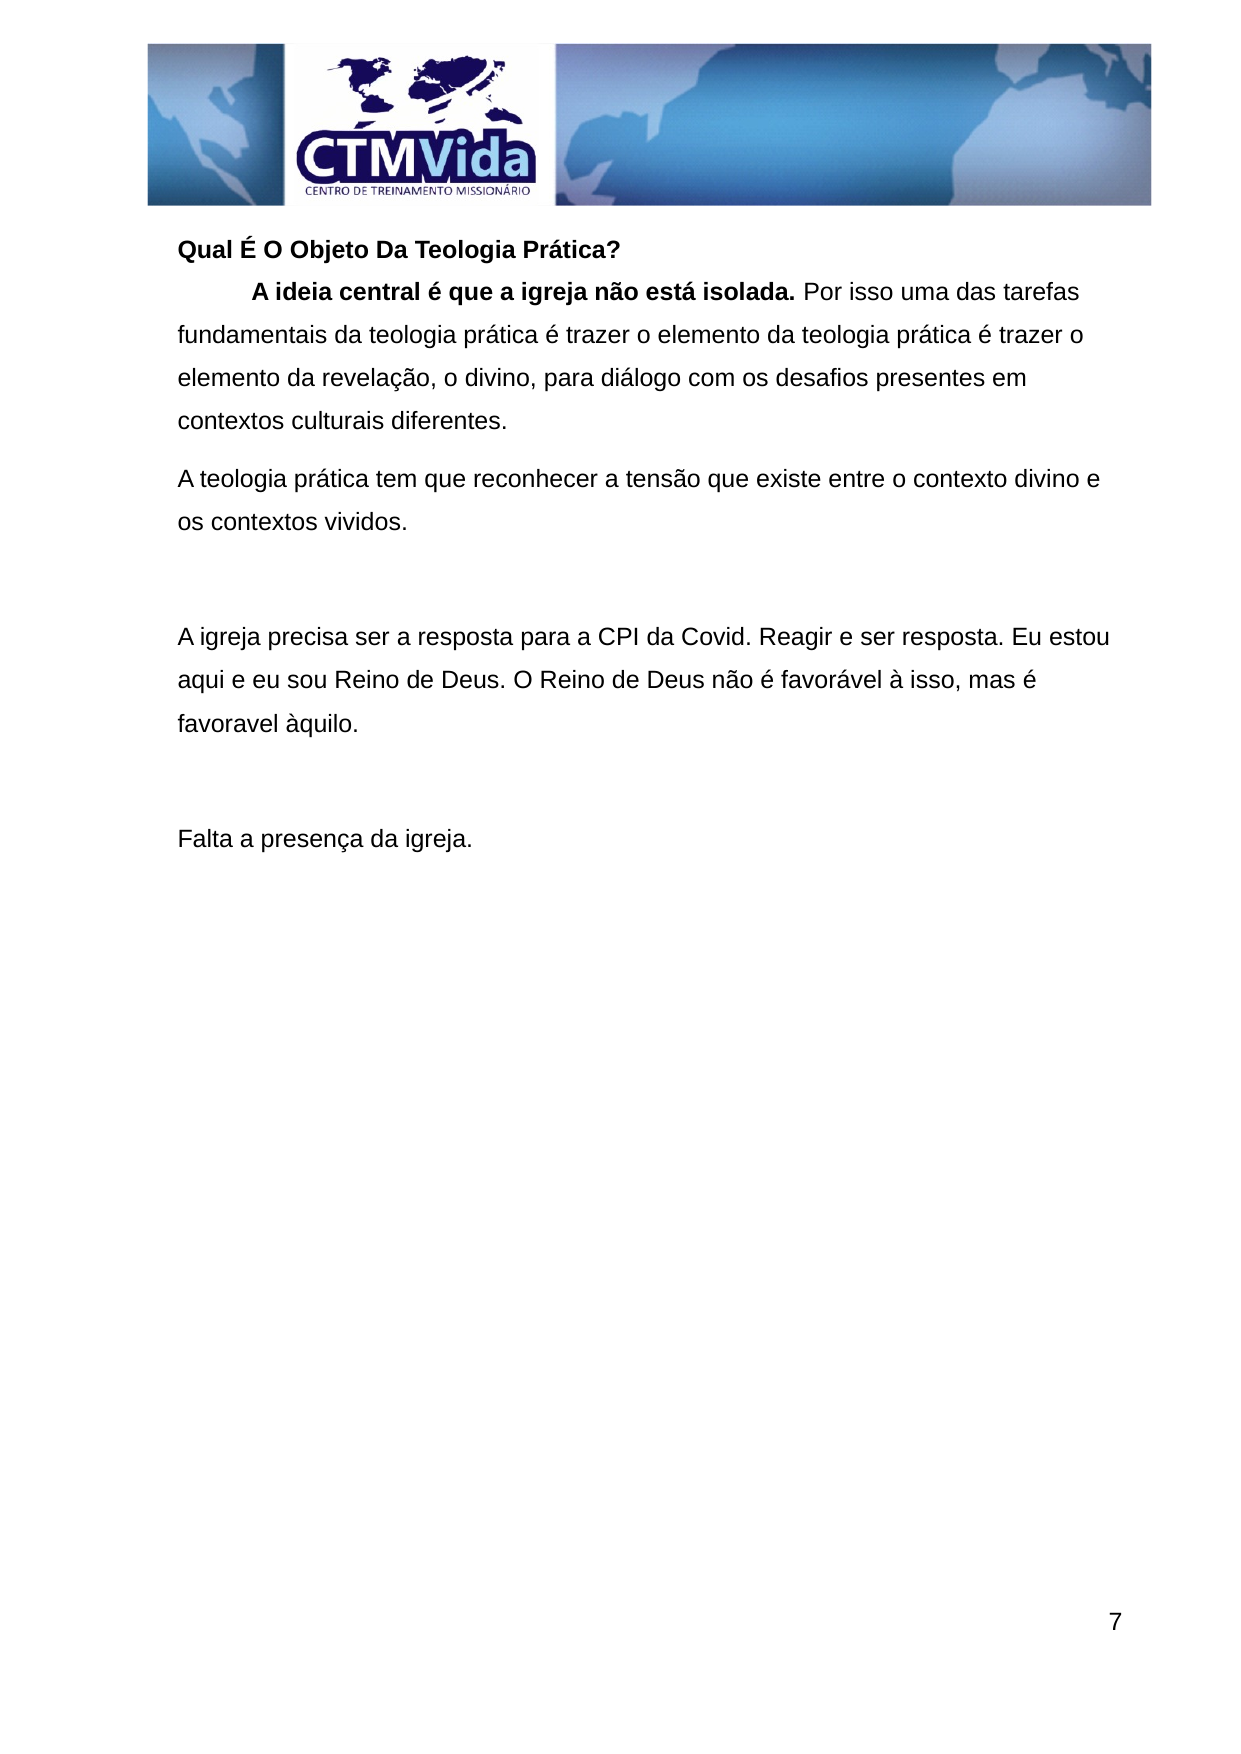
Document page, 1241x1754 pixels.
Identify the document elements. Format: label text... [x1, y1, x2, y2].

subtitle Qual é o objeto da Teologia prática? [177, 235, 1122, 264]
picture [147, 43, 1152, 206]
text Falta a presença da igreja. [177, 824, 1122, 853]
text A teologia prática tem que reconhecer a tensão que existe entre o contexto divino e os contextos vividos. [177, 464, 1122, 536]
text A igreja precisa ser a resposta para a CPI da Covid. Reagir e ser resposta. Eu estou aqui e eu sou Reino de Deus. O Reino de Deus não é favorável à isso, mas é favoravel àquilo. [177, 622, 1122, 737]
text A ideia central é que a igreja não está isolada. Por isso uma das tarefas fundamentais da teologia prática é trazer o elemento da teologia prática é trazer o elemento da revelação, o divino, para diálogo com os desafios presentes em contextos culturais diferentes. [177, 277, 1122, 435]
